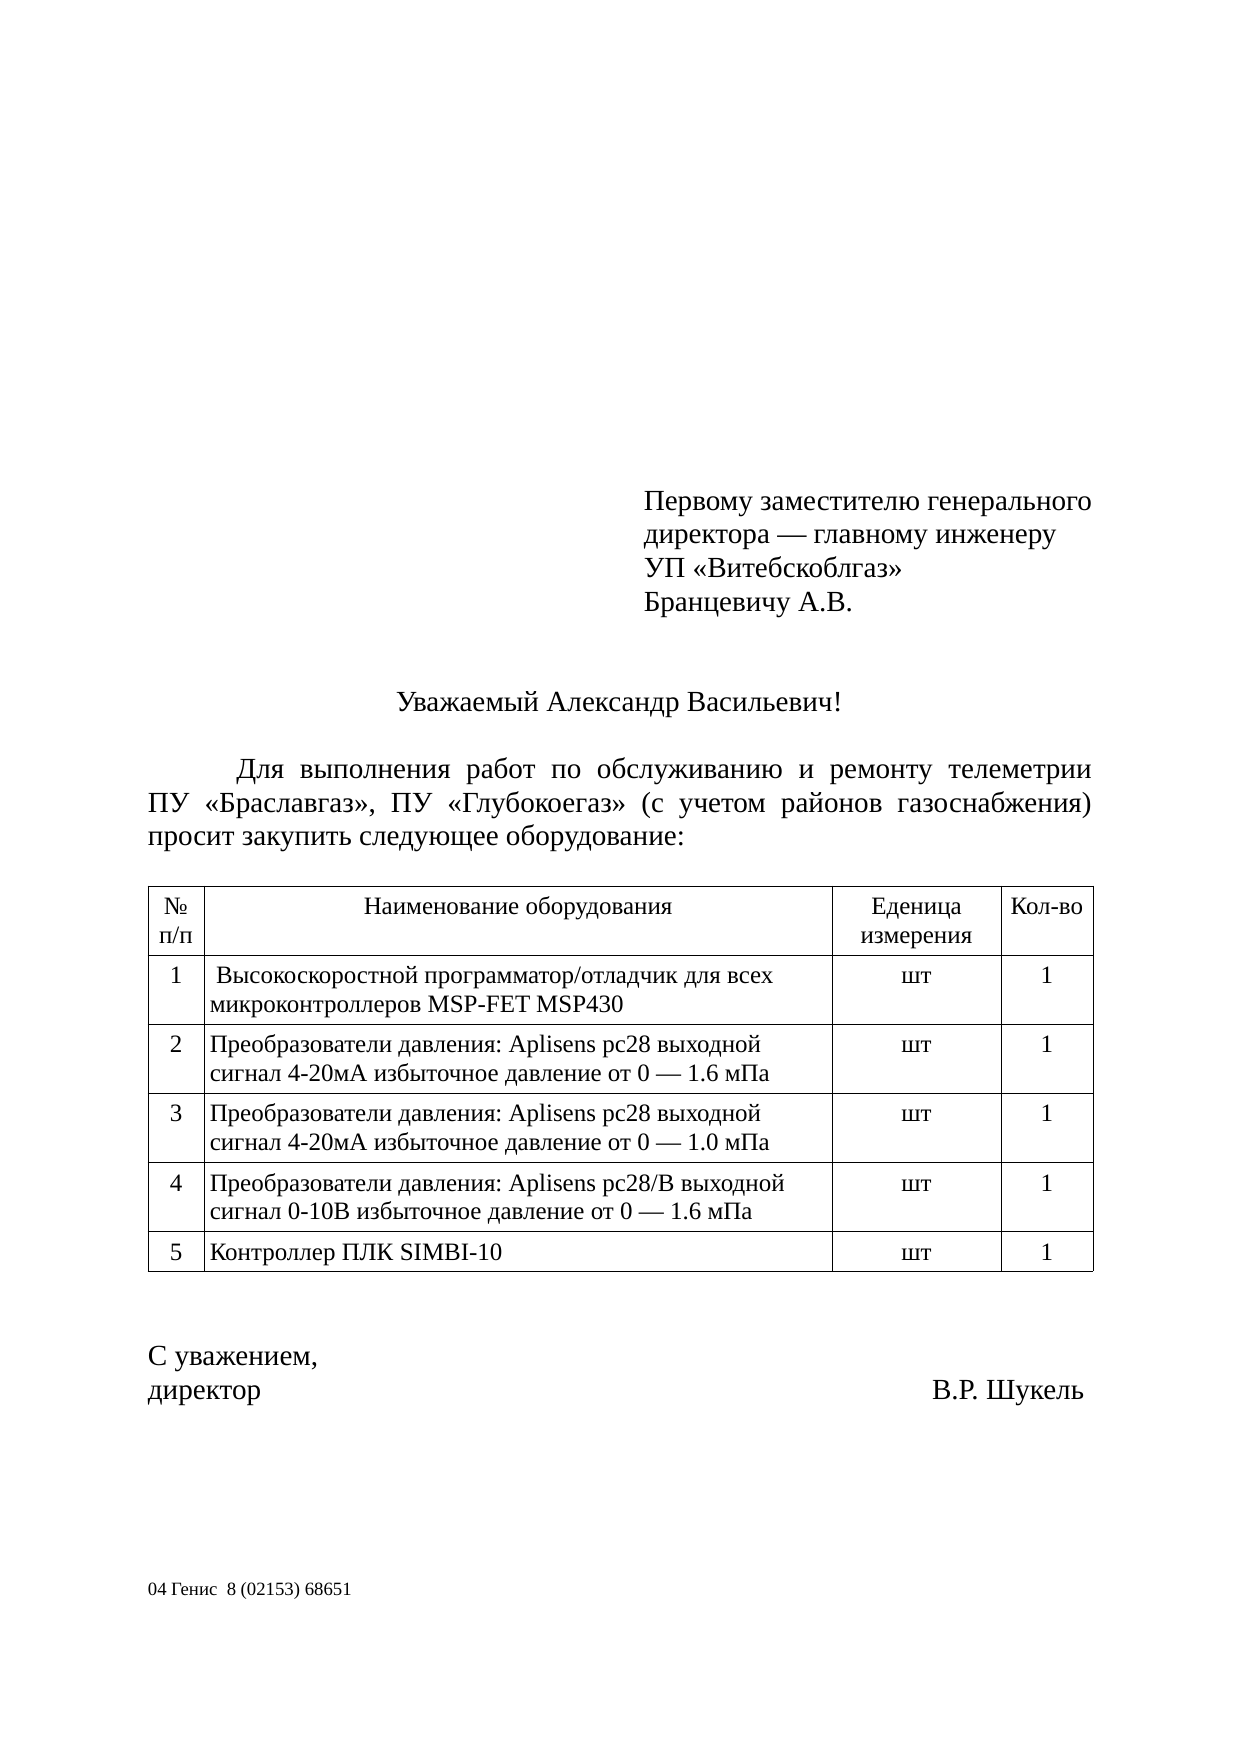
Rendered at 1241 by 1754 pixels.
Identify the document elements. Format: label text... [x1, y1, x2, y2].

table_cell шт [833, 1163, 1001, 1231]
table_cell 2 [149, 1025, 204, 1093]
list 04 Генис 8 (02153) 68651 [148, 1578, 1093, 1599]
table_cell шт [833, 956, 1001, 1024]
table_cell 3 [149, 1094, 204, 1162]
text директора — главному инженеру [148, 517, 1093, 550]
text УП «Витебскоблгаз» [148, 550, 1093, 584]
table_cell 4 [149, 1163, 204, 1231]
table_cell 1 [1002, 1232, 1093, 1271]
text Первому заместителю генерального [148, 483, 1093, 517]
table_header Кол-во [1002, 887, 1093, 954]
list Для выполнения работ по обслуживанию и ремонту телеметрии ПУ «Браславгаз», ПУ «Глубокоегаз» (с учетом районов газоснабжения) просит закупить следующее оборудование: [148, 751, 1093, 852]
table_header Еденица измерения [833, 887, 1001, 954]
table_cell шт [833, 1025, 1001, 1093]
table_cell 1 [1002, 1025, 1093, 1093]
text Бранцевичу А.В. [148, 584, 1093, 617]
table_cell 1 [1002, 1094, 1093, 1162]
table_cell шт [833, 1094, 1001, 1162]
table_header Наименование оборудования [205, 887, 832, 954]
table_cell Преобразователи давления: Aplisens pc28/B выходной сигнал 0-10В избыточное давление от 0 — 1.6 мПа [205, 1163, 832, 1231]
table_cell 1 [1002, 1163, 1093, 1231]
table_cell Преобразователи давления: Aplisens pc28 выходной сигнал 4-20мА избыточное давление от 0 — 1.6 мПа [205, 1025, 832, 1093]
table_cell Высокоскоростной программатор/отладчик для всех микроконтроллеров MSP-FET MSP430 [205, 956, 832, 1024]
table_cell 1 [149, 956, 204, 1024]
table_cell Контроллер ПЛК SIMBI-10 [205, 1232, 832, 1271]
table_cell 5 [149, 1232, 204, 1271]
table_cell 1 [1002, 956, 1093, 1024]
list Уважаемый Александр Васильевич! [148, 684, 1093, 718]
table_cell Преобразователи давления: Aplisens pc28 выходной сигнал 4-20мА избыточное давление от 0 — 1.0 мПа [205, 1094, 832, 1162]
list директор В.Р. Шукель [148, 1372, 1093, 1405]
list С уважением, [148, 1338, 1093, 1372]
table_header № п/п [149, 887, 204, 954]
table_cell шт [833, 1232, 1001, 1271]
